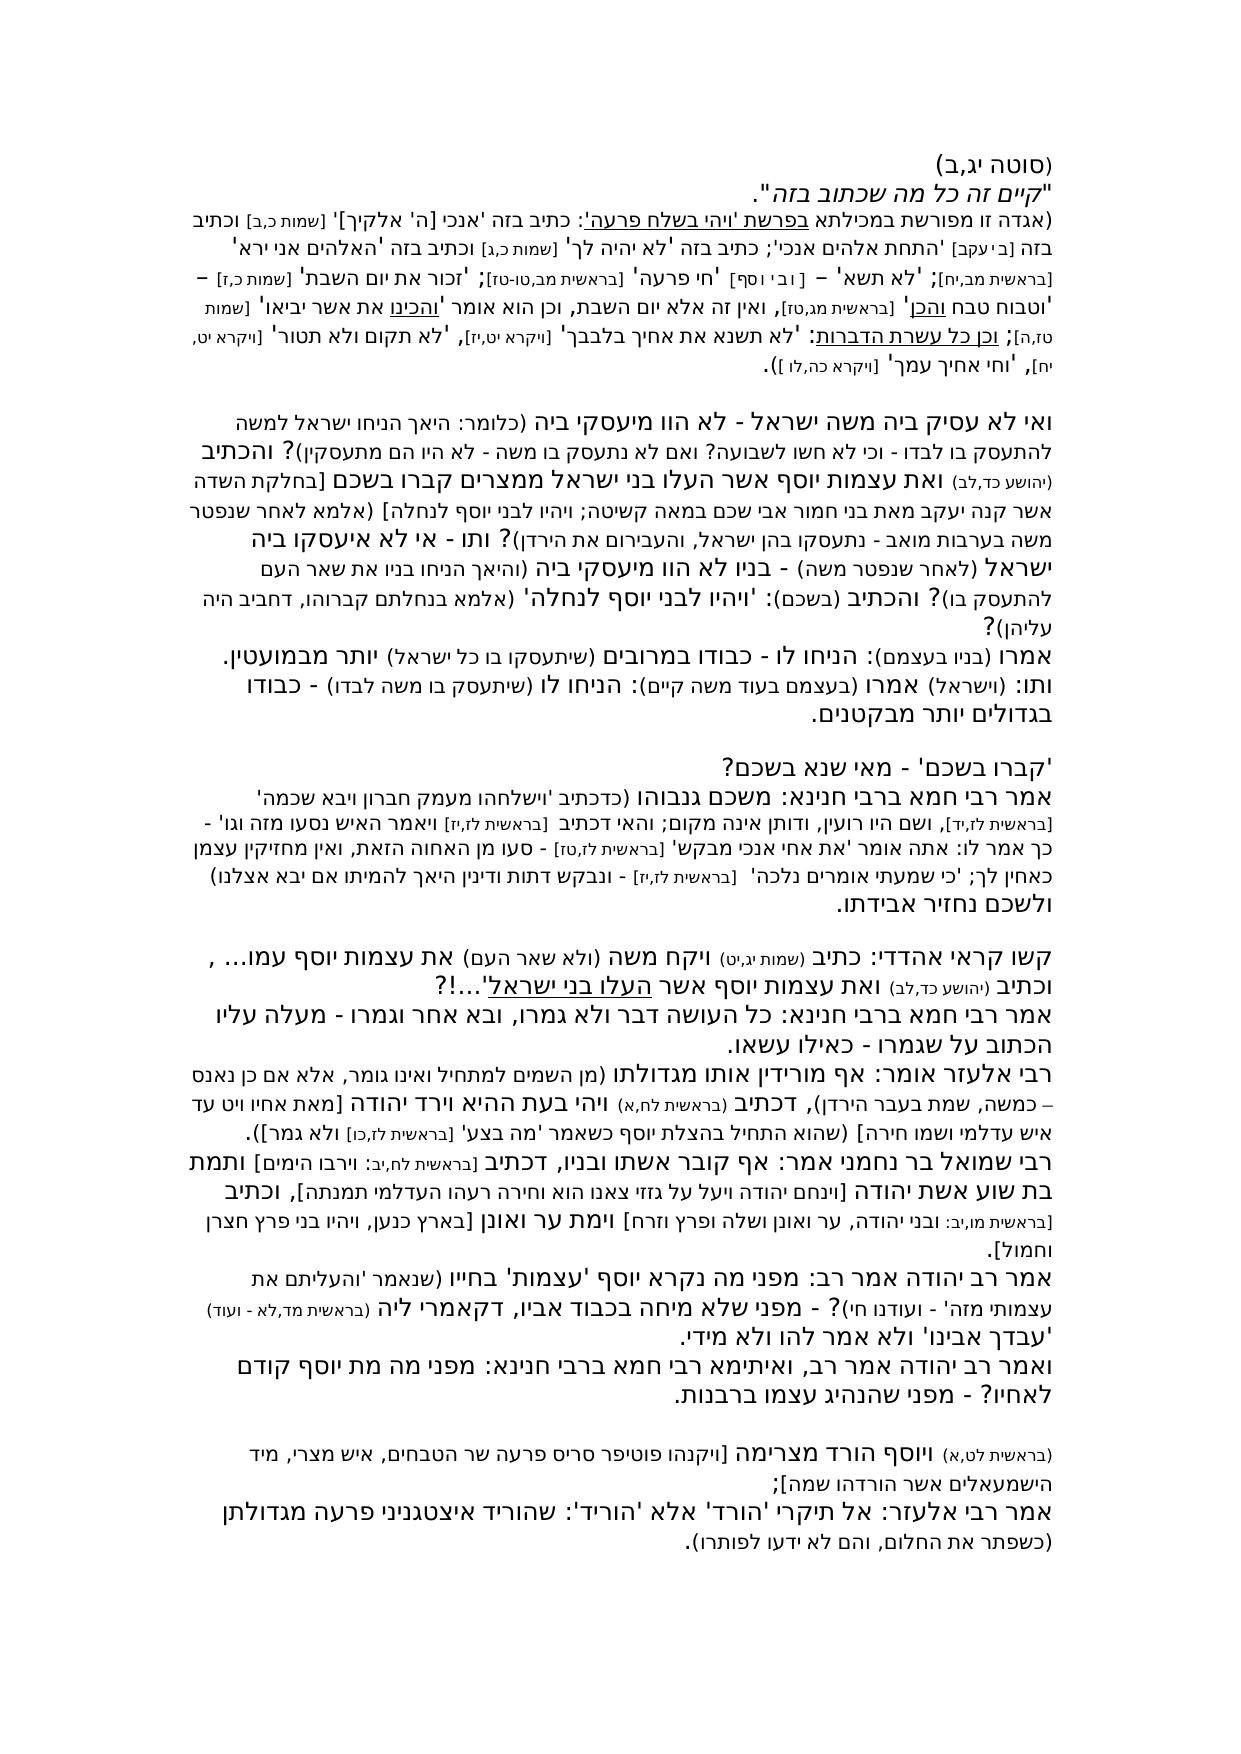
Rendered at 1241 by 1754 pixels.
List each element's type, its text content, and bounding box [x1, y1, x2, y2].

text "קיים זה כל מה שכתוב בזה". [187, 179, 1053, 208]
text רבי אלעזר אומר: אף מורידין אותו מגדולתו (מן השמים למתחיל ואינו גומר, אלא אם כן נאנס – כמשה, שמת בעבר הירדן), דכתיב (בראשית לח,א) ויהי בעת ההיא וירד יהודה [מאת אחיו ויט עד איש עדלמי ושמו חירה] (שהוא התחיל בהצלת יוסף כשאמר 'מה בצע' [בראשית לז,כו] ולא גמר]). [187, 1059, 1053, 1147]
text 'קברו בשכם' - מאי שנא בשכם? [187, 753, 1053, 782]
text ואמר רב יהודה אמר רב, ואיתימא רבי חמא ברבי חנינא: מפני מה מת יוסף קודם לאחיו? - מפני שהנהיג עצמו ברבנות. [187, 1351, 1053, 1410]
text אמרו (בניו בעצמם): הניחו לו - כבודו במרובים (שיתעסקו בו כל ישראל) יותר מבמועטין. [187, 641, 1053, 670]
text אמר רבי חמא ברבי חנינא: משכם גנבוהו (כדכתיב 'וישלחהו מעמק חברון ויבא שכמה' [בראשית לז,יד], ושם היו רועין, ודותן אינה מקום; והאי דכתיב [בראשית לז,יז] ויאמר האיש נסעו מזה וגו' - כך אמר לו: אתה אומר 'את אחי אנכי מבקש' [בראשית לז,טז] - סעו מן האחוה הזאת, ואין מחזיקין עצמן כאחין לך; 'כי שמעתי אומרים נלכה' [בראשית לז,יז] - ונבקש דתות ודינין היאך להמיתו אם יבא אצלנו) ולשכם נחזיר אבידתו. [187, 782, 1053, 918]
text רבי שמואל בר נחמני אמר: אף קובר אשתו ובניו, דכתיב [בראשית לח,יב: וירבו הימים] ותמת בת שוע אשת יהודה [וינחם יהודה ויעל על גזזי צאנו הוא וחירה רעהו העדלמי תמנתה], וכתיב [בראשית מו,יב: ובני יהודה, ער ואונן ושלה ופרץ וזרח] וימת ער ואונן [בארץ כנען, ויהיו בני פרץ חצרן וחמול]. [187, 1147, 1053, 1264]
text אמר רב יהודה אמר רב: מפני מה נקרא יוסף 'עצמות' בחייו (שנאמר 'והעליתם את עצמותי מזה' - ועודנו חי)? - מפני שלא מיחה בכבוד אביו, דקאמרי ליה (בראשית מד,לא - ועוד) 'עבדך אבינו' ולא אמר להו ולא מידי. [187, 1264, 1053, 1351]
text (בראשית לט,א) ויוסף הורד מצרימה [ויקנהו פוטיפר סריס פרעה שר הטבחים, איש מצרי, מיד הישמעאלים אשר הורדהו שמה]; [187, 1438, 1053, 1497]
text (אגדה זו מפורשת במכילתא בפרשת 'ויהי בשלח פרעה': כתיב בזה 'אנכי [ה' אלקיך]' [שמות כ,ב] וכתיב בזה [ביעקב] 'התחת אלהים אנכי'; כתיב בזה 'לא יהיה לך' [שמות כ,ג] וכתיב בזה 'האלהים אני ירא' [בראשית מב,יח]; 'לא תשא' – [וביוסף] 'חי פרעה' [בראשית מב,טו-טז]; 'זכור את יום השבת' [שמות כ,ז] – 'וטבוח טבח והכן' [בראשית מג,טז], ואין זה אלא יום השבת, וכן הוא אומר 'והכינו את אשר יביאו' [שמות טז,ה]; וכן כל עשרת הדברות: 'לא תשנא את אחיך בלבבך' [ויקרא יט,יז], 'לא תקום ולא תטור' [ויקרא יט,יח], 'וחי אחיך עמך' [ויקרא כה,לו ]). [187, 208, 1053, 378]
text ותו: (וישראל) אמרו (בעצמם בעוד משה קיים): הניחו לו (שיתעסק בו משה לבדו) - כבודו בגדולים יותר מבקטנים. [187, 670, 1053, 729]
text קשו קראי אהדדי: כתיב (שמות יג,יט) ויקח משה (ולא שאר העם) את עצמות יוסף עמו... , וכתיב (יהושע כד,לב) ואת עצמות יוסף אשר העלו בני ישראל'...!? [187, 942, 1053, 1001]
text (סוטה יג,ב) [187, 150, 1053, 179]
text אמר רבי אלעזר: אל תיקרי 'הורד' אלא 'הוריד': שהוריד איצטגניני פרעה מגדולתן (כשפתר את החלום, והם לא ידעו לפותרו). [187, 1497, 1053, 1555]
text ואי לא עסיק ביה משה ישראל - לא הוו מיעסקי ביה (כלומר: היאך הניחו ישראל למשה להתעסק בו לבדו - וכי לא חשו לשבועה? ואם לא נתעסק בו משה - לא היו הם מתעסקין)? והכתיב (יהושע כד,לב) ואת עצמות יוסף אשר העלו בני ישראל ממצרים קברו בשכם [בחלקת השדה אשר קנה יעקב מאת בני חמור אבי שכם במאה קשיטה; ויהיו לבני יוסף לנחלה] (אלמא לאחר שנפטר משה בערבות מואב - נתעסקו בהן ישראל, והעבירום את הירדן)? ותו - אי לא איעסקו ביה ישראל (לאחר שנפטר משה) - בניו לא הוו מיעסקי ביה (והיאך הניחו בניו את שאר העם להתעסק בו)? והכתיב (בשכם): 'ויהיו לבני יוסף לנחלה' (אלמא בנחלתם קברוהו, דחביב היה עליהן)? [187, 407, 1053, 641]
text אמר רבי חמא ברבי חנינא: כל העושה דבר ולא גמרו, ובא אחר וגמרו - מעלה עליו הכתוב על שגמרו - כאילו עשאו. [187, 1001, 1053, 1059]
